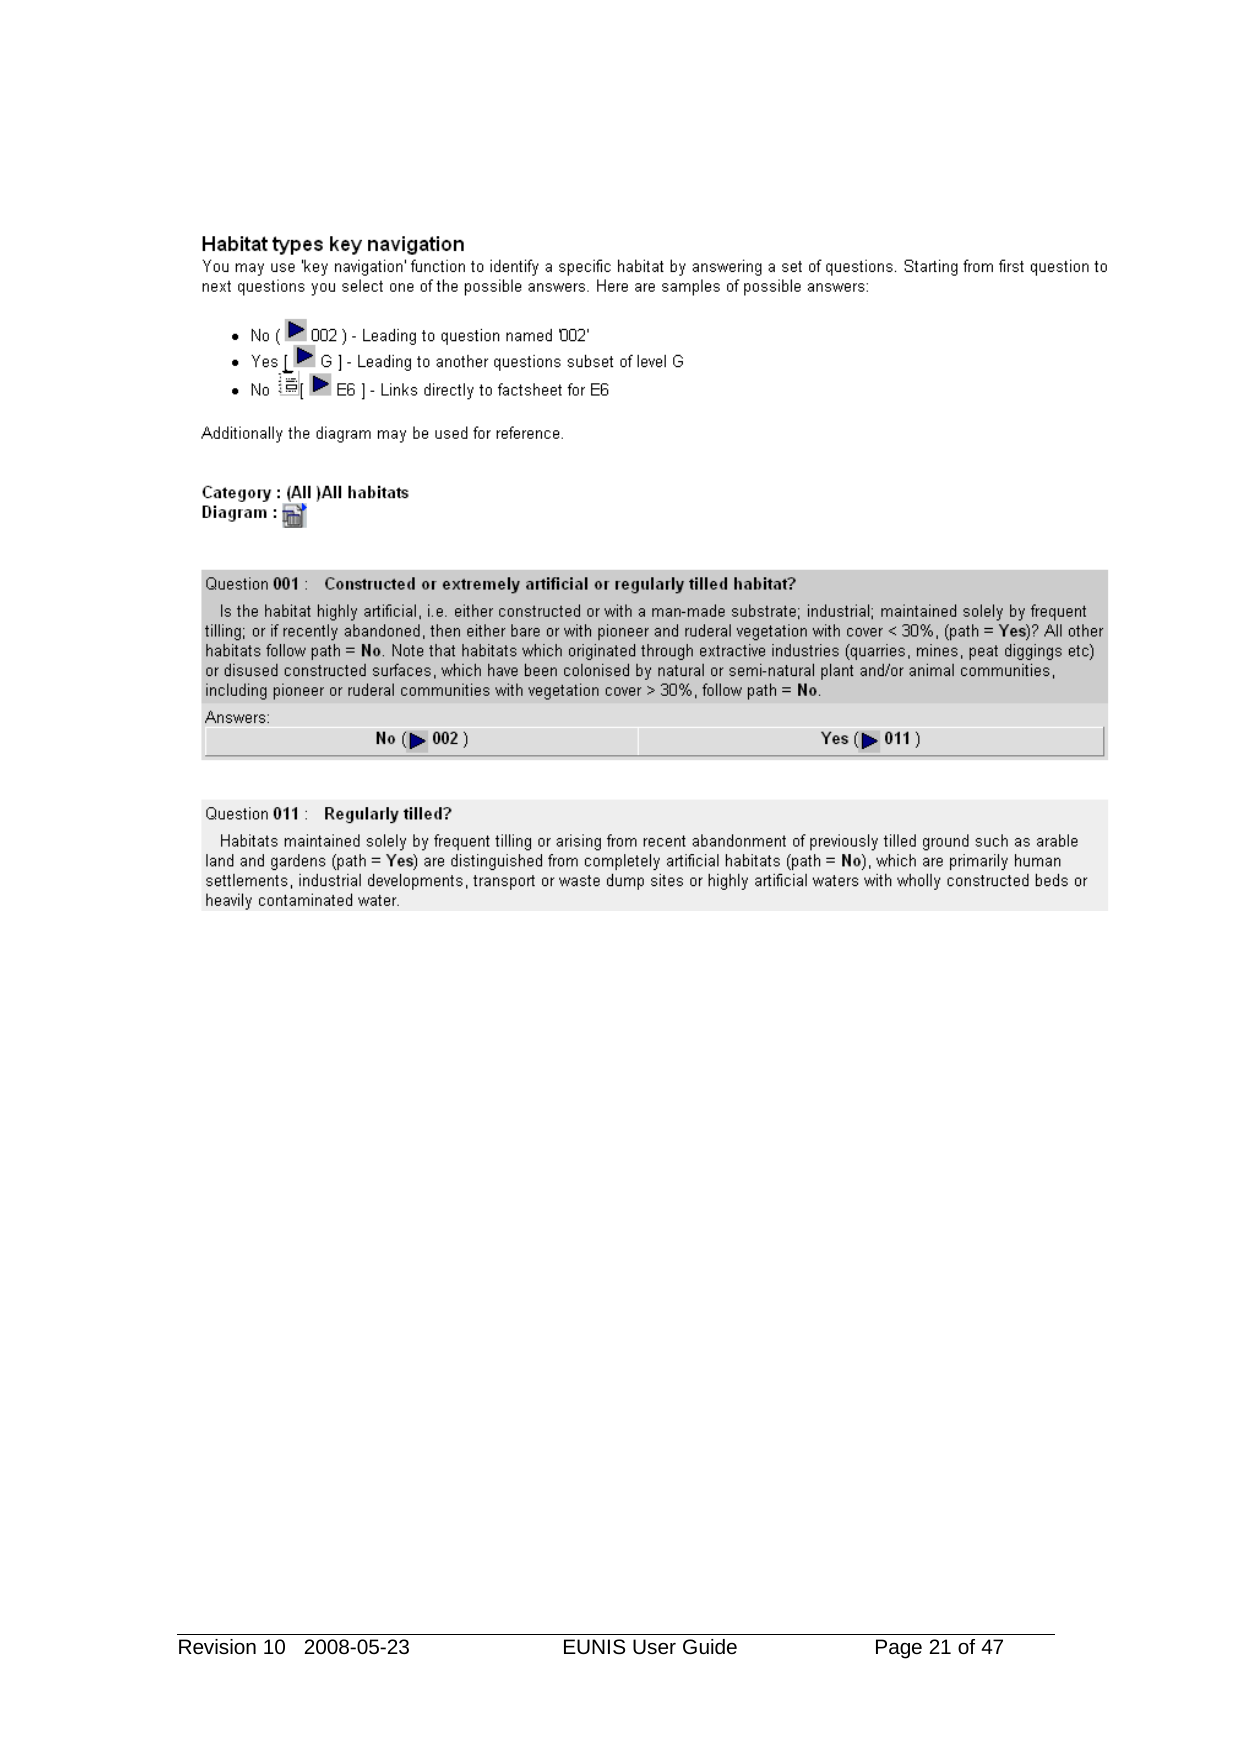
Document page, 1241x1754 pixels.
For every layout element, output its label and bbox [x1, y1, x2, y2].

picture [193, 219, 1118, 911]
